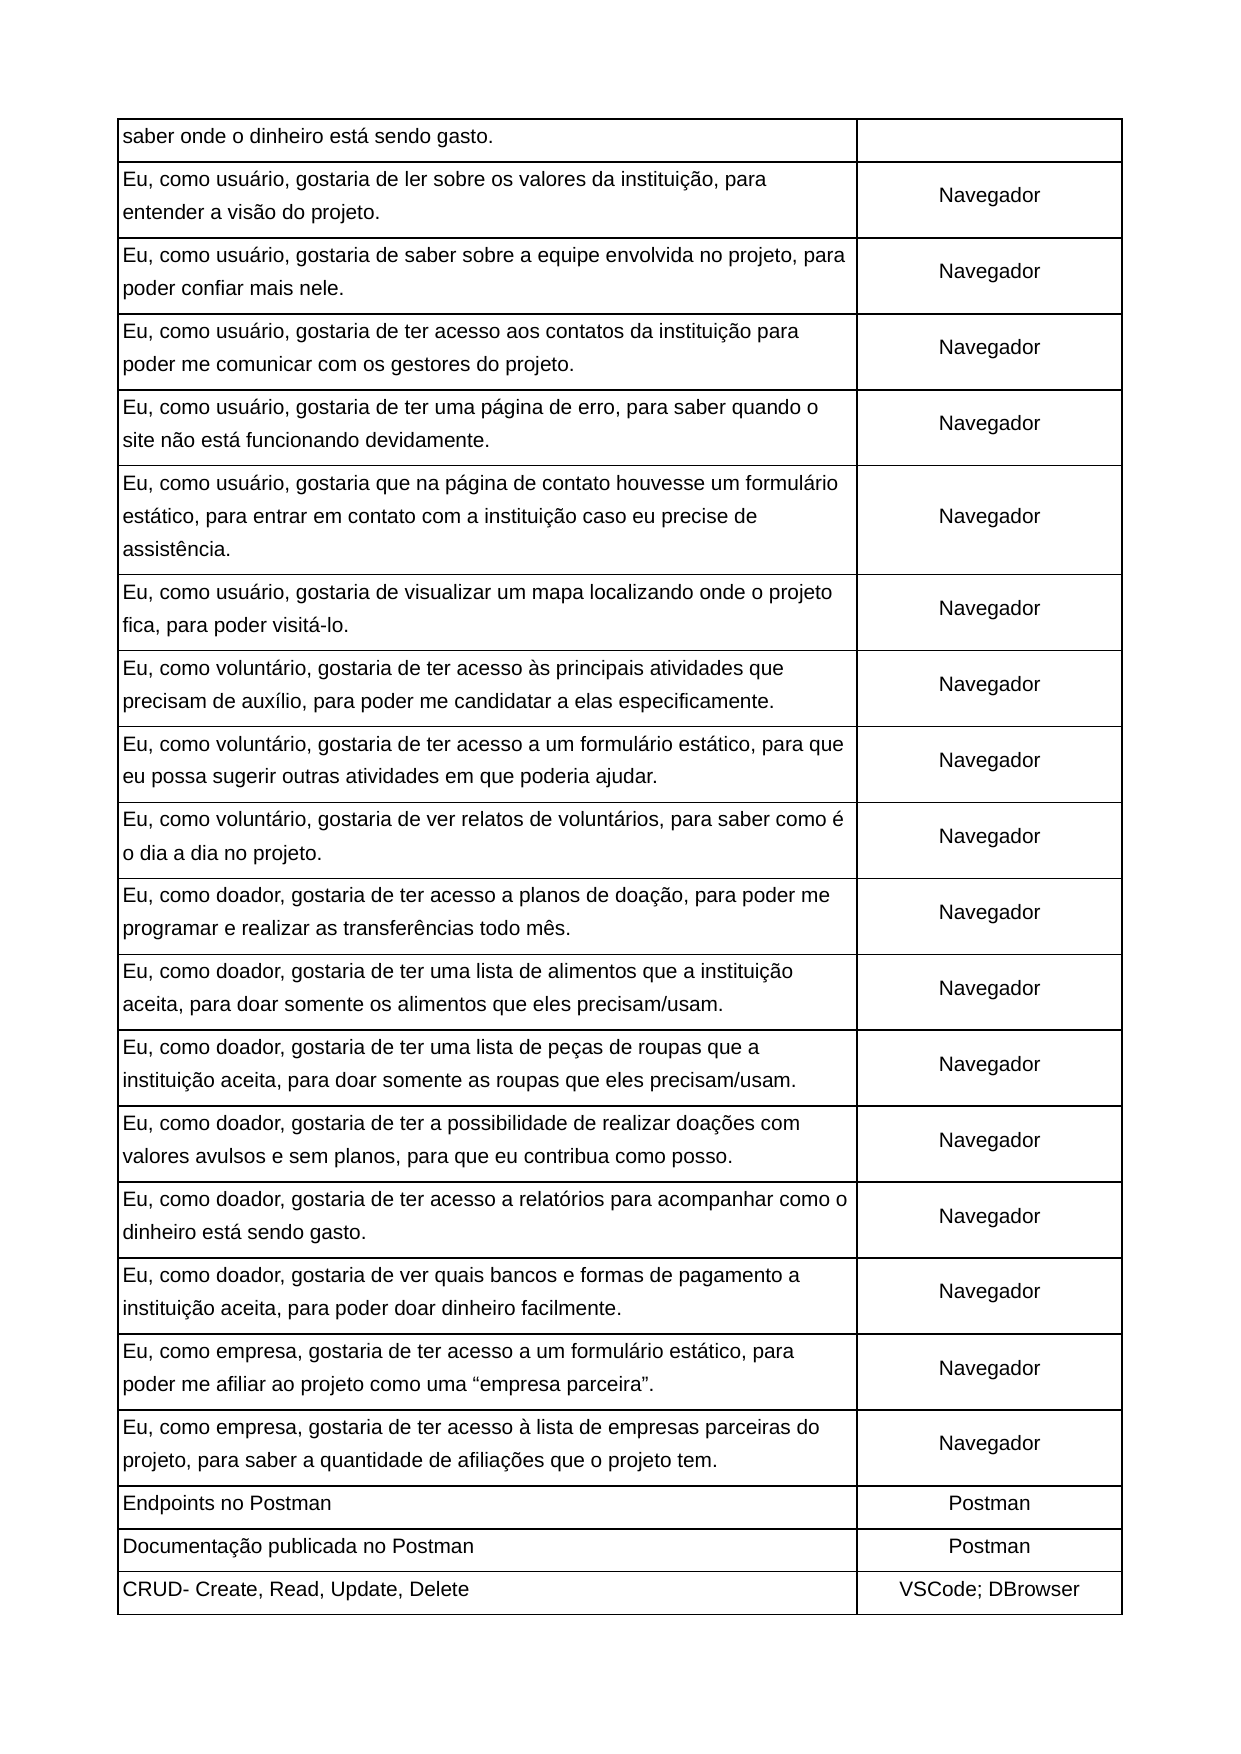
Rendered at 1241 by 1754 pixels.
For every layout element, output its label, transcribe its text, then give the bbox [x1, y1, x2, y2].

table_cell Eu, como voluntário, gostaria de ter acesso às principais atividades que precisam de auxílio, para poder me candidatar a elas especificamente. [119, 651, 856, 726]
table_cell Eu, como usuário, gostaria de visualizar um mapa localizando onde o projeto fica, para poder visitá-lo. [119, 575, 856, 650]
table_cell Navegador [858, 1107, 1121, 1181]
table_cell Eu, como doador, gostaria de ter acesso a planos de doação, para poder me programar e realizar as transferências todo mês. [119, 879, 856, 953]
table_cell Navegador [858, 1335, 1121, 1409]
table_cell Endpoints no Postman [119, 1487, 856, 1528]
table_cell Eu, como usuário, gostaria de saber sobre a equipe envolvida no projeto, para poder confiar mais nele. [119, 239, 856, 313]
table_cell Navegador [858, 727, 1121, 802]
table_cell Navegador [858, 1183, 1121, 1257]
table_cell Navegador [858, 391, 1121, 465]
table_cell Navegador [858, 955, 1121, 1029]
table_cell [858, 120, 1121, 161]
table_cell Eu, como usuário, gostaria de ter acesso aos contatos da instituição para poder me comunicar com os gestores do projeto. [119, 315, 856, 389]
table_cell Navegador [858, 1031, 1121, 1105]
table_cell Postman [858, 1487, 1121, 1528]
table_cell Eu, como voluntário, gostaria de ter acesso a um formulário estático, para que eu possa sugerir outras atividades em que poderia ajudar. [119, 727, 856, 802]
table_cell Navegador [858, 575, 1121, 650]
table_cell Navegador [858, 163, 1121, 237]
table_cell Eu, como empresa, gostaria de ter acesso a um formulário estático, para poder me afiliar ao projeto como uma “empresa parceira”. [119, 1335, 856, 1409]
table_cell CRUD- Create, Read, Update, Delete [119, 1572, 856, 1614]
table_cell Navegador [858, 879, 1121, 953]
table_cell Postman [858, 1530, 1121, 1571]
table_cell Eu, como voluntário, gostaria de ver relatos de voluntários, para saber como é o dia a dia no projeto. [119, 803, 856, 877]
table_cell Eu, como usuário, gostaria que na página de contato houvesse um formulário estático, para entrar em contato com a instituição caso eu precise de assistência. [119, 466, 856, 574]
table_cell Navegador [858, 1259, 1121, 1333]
table_cell Navegador [858, 803, 1121, 877]
table_cell Eu, como doador, gostaria de ter uma lista de alimentos que a instituição aceita, para doar somente os alimentos que eles precisam/usam. [119, 955, 856, 1029]
table_cell Navegador [858, 239, 1121, 313]
table_cell Documentação publicada no Postman [119, 1530, 856, 1571]
table_cell Eu, como usuário, gostaria de ler sobre os valores da instituição, para entender a visão do projeto. [119, 163, 856, 237]
table_cell VSCode; DBrowser [858, 1572, 1121, 1614]
table_cell Navegador [858, 315, 1121, 389]
table_cell Eu, como empresa, gostaria de ter acesso à lista de empresas parceiras do projeto, para saber a quantidade de afiliações que o projeto tem. [119, 1411, 856, 1485]
table_cell Eu, como usuário, gostaria de ter uma página de erro, para saber quando o site não está funcionando devidamente. [119, 391, 856, 465]
table_cell Navegador [858, 651, 1121, 726]
table_cell Navegador [858, 1411, 1121, 1485]
table_cell Eu, como doador, gostaria de ter uma lista de peças de roupas que a instituição aceita, para doar somente as roupas que eles precisam/usam. [119, 1031, 856, 1105]
table_cell Eu, como doador, gostaria de ter acesso a relatórios para acompanhar como o dinheiro está sendo gasto. [119, 1183, 856, 1257]
table_cell saber onde o dinheiro está sendo gasto. [119, 120, 856, 161]
table_cell Eu, como doador, gostaria de ter a possibilidade de realizar doações com valores avulsos e sem planos, para que eu contribua como posso. [119, 1107, 856, 1181]
table_cell Navegador [858, 466, 1121, 574]
table_cell Eu, como doador, gostaria de ver quais bancos e formas de pagamento a instituição aceita, para poder doar dinheiro facilmente. [119, 1259, 856, 1333]
